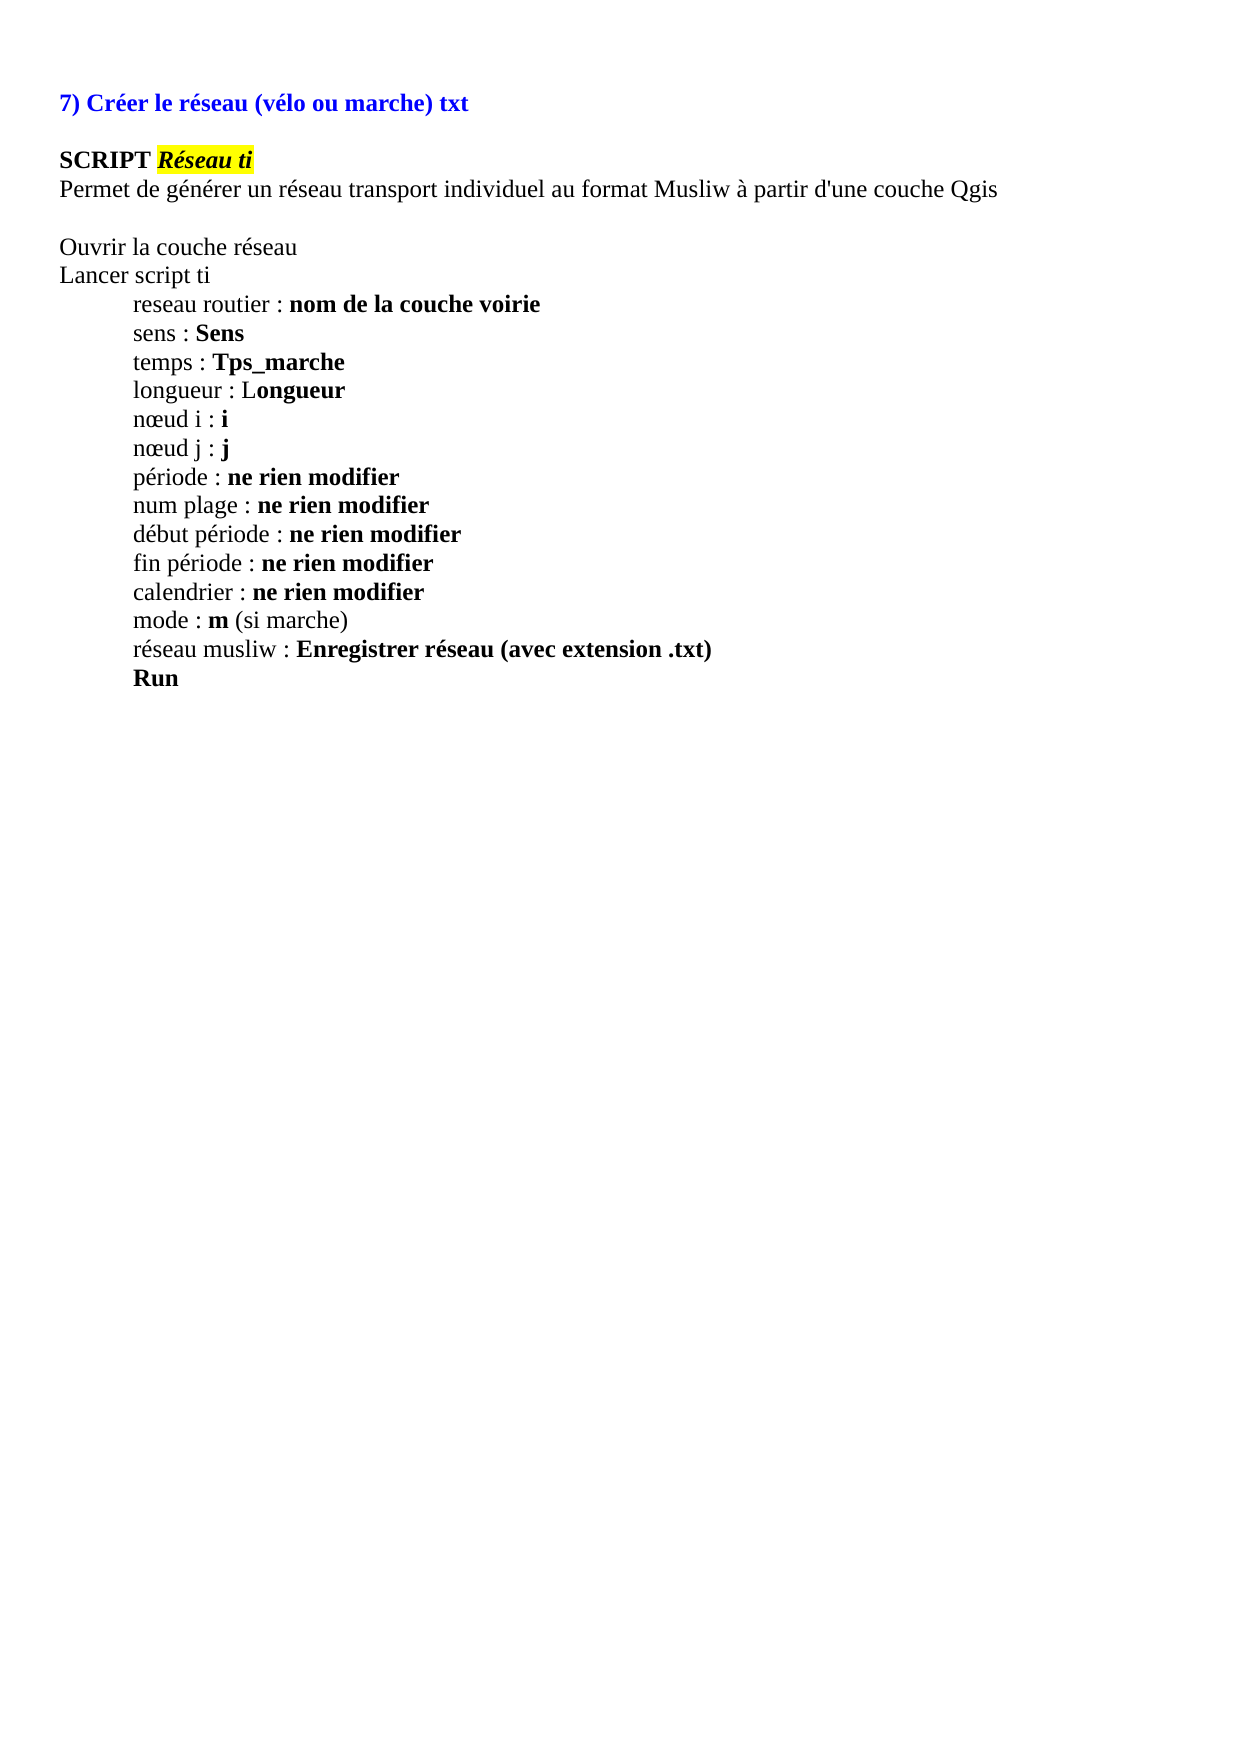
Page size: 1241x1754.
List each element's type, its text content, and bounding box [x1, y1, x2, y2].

text fin période : ne rien modifier [59, 548, 1181, 577]
text Run [59, 663, 1181, 692]
text réseau musliw : Enregistrer réseau (avec extension .txt) [59, 634, 1181, 663]
text nœud j : j [59, 433, 1181, 462]
text Ouvrir la couche réseau [59, 232, 1181, 260]
text 7) Créer le réseau (vélo ou marche) txt [59, 88, 1181, 117]
text Lancer script ti [59, 260, 1181, 289]
text reseau routier : nom de la couche voirie [59, 289, 1181, 318]
text calendrier : ne rien modifier [59, 577, 1181, 605]
text début période : ne rien modifier [59, 519, 1181, 548]
text num plage : ne rien modifier [59, 490, 1181, 519]
text sens : Sens [59, 318, 1181, 347]
text SCRIPT Réseau ti [59, 145, 1181, 174]
text longueur : Longueur [59, 375, 1181, 404]
text Permet de générer un réseau transport individuel au format Musliw à partir d'une couche Qgis [59, 174, 1181, 203]
text mode : m (si marche) [59, 605, 1181, 634]
text nœud i : i [59, 404, 1181, 433]
text période : ne rien modifier [59, 462, 1181, 490]
text temps : Tps_marche [59, 347, 1181, 375]
